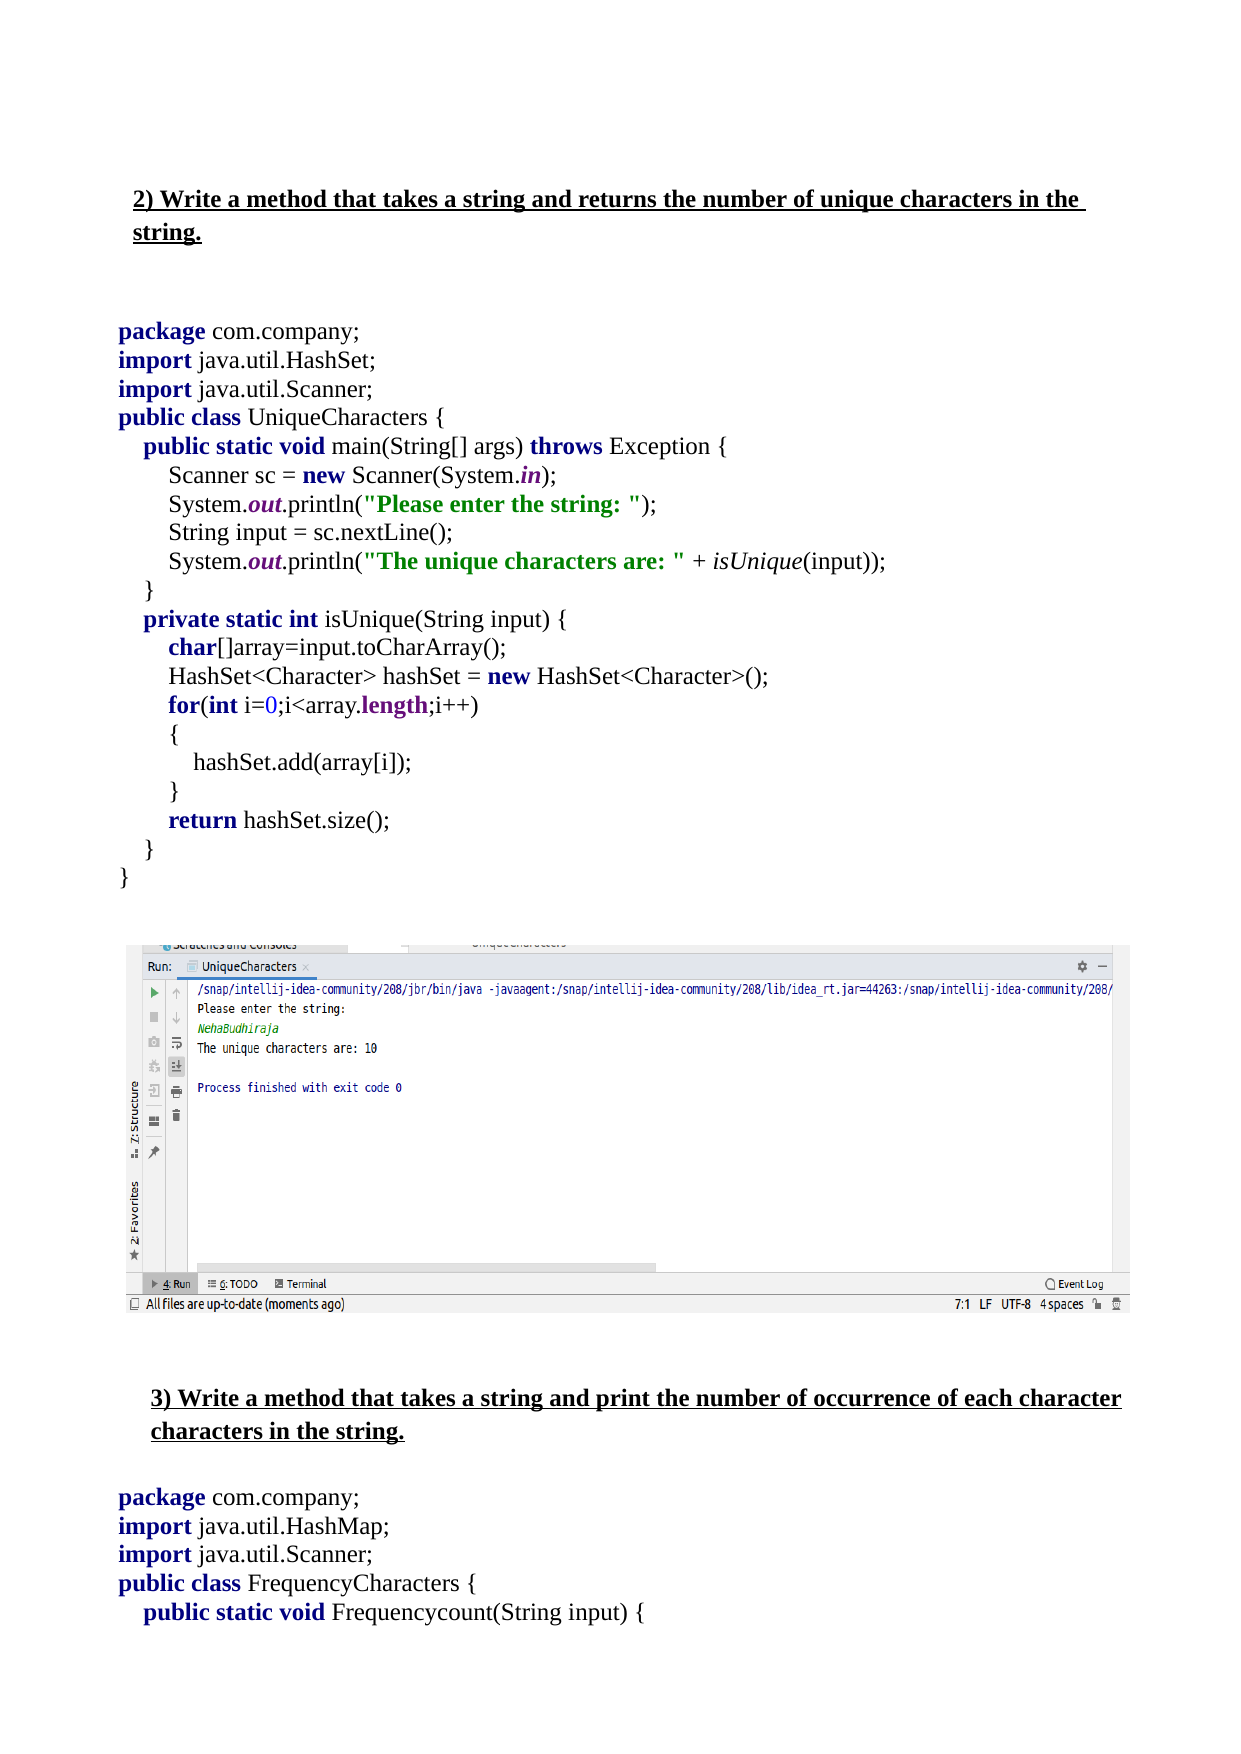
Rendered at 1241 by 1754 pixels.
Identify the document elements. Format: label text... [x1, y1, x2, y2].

picture [126, 945, 1130, 1313]
text package com.company; [118, 316, 1122, 345]
text package com.company; [118, 1482, 1122, 1511]
text String input = sc.nextLine(); [118, 517, 1122, 546]
text import java.util.HashMap; [118, 1511, 1122, 1539]
text HashSet<Character> hashSet = new HashSet<Character>(); [118, 661, 1122, 690]
text public static void main(String[] args) throws Exception { [118, 431, 1122, 460]
text } [118, 834, 1122, 862]
text } [118, 575, 1122, 604]
text Scanner sc = new Scanner(System.in); [118, 460, 1122, 489]
text public class FrequencyCharacters { [118, 1568, 1122, 1597]
text System.out.println("Please enter the string: "); [118, 489, 1122, 517]
list 3) Write a method that takes a string and print the number of occurrence of each character characters in the string. [121, 1383, 1122, 1445]
text public class UniqueCharacters { [118, 402, 1122, 431]
text import java.util.Scanner; [118, 1539, 1122, 1568]
text { [118, 719, 1122, 747]
text } [118, 776, 1122, 805]
text for(int i=0;i<array.length;i++) [118, 690, 1122, 719]
text System.out.println("The unique characters are: " + isUnique(input)); [118, 546, 1122, 575]
text public static void Frequencycount(String input) { [118, 1597, 1122, 1626]
text hashSet.add(array[i]); [118, 747, 1122, 776]
text } [118, 862, 1122, 891]
text private static int isUnique(String input) { [118, 604, 1122, 632]
list 2) Write a method that takes a string and returns the number of unique characters in the string. [103, 184, 1122, 246]
text import java.util.Scanner; [118, 374, 1122, 402]
text return hashSet.size(); [118, 805, 1122, 834]
text import java.util.HashSet; [118, 345, 1122, 374]
text char[]array=input.toCharArray(); [118, 632, 1122, 661]
